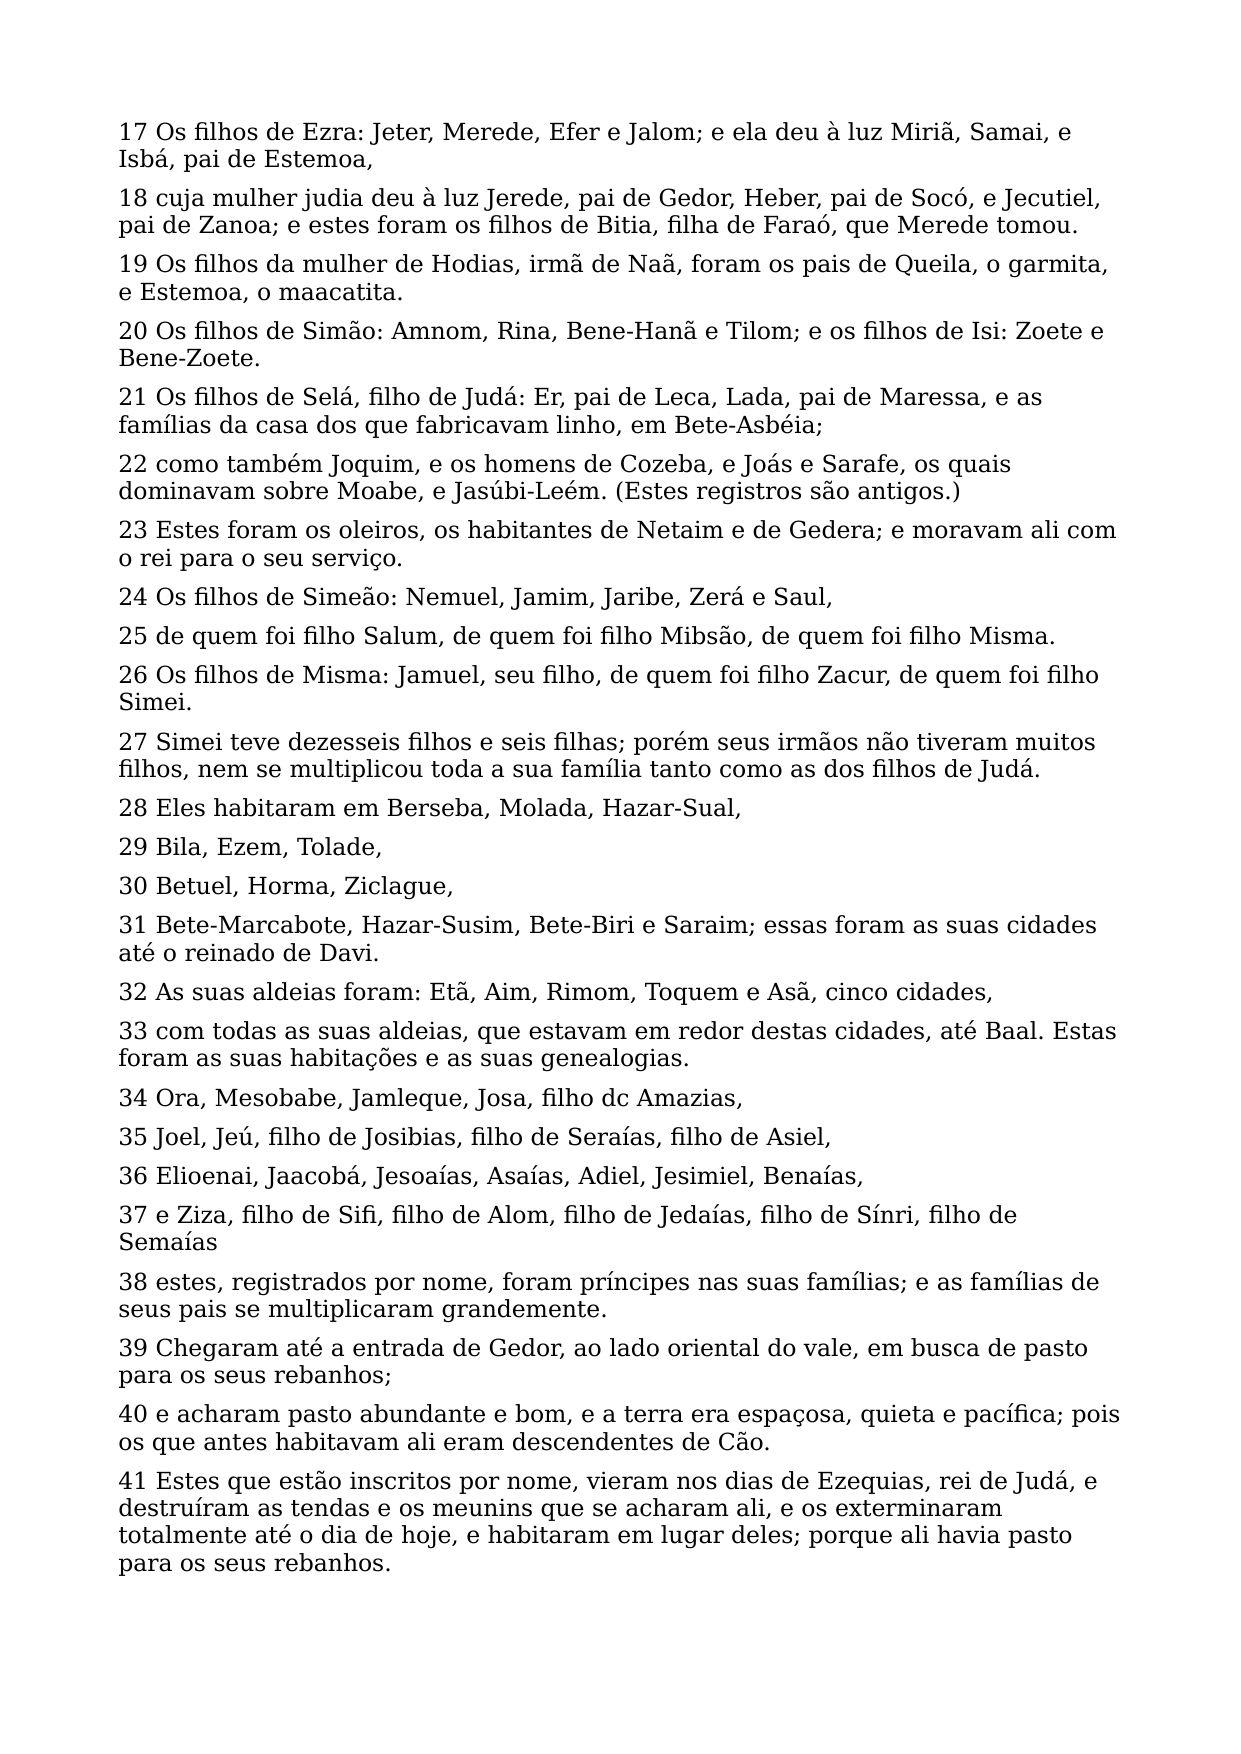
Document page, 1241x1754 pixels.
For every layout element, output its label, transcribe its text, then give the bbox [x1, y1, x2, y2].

text 21 Os filhos de Selá, filho de Judá: Er, pai de Leca, Lada, pai de Maressa, e as famílias da casa dos que fabricavam linho, em Bete-Asbéia; [118, 384, 1122, 438]
text 18 cuja mulher judia deu à luz Jerede, pai de Gedor, Heber, pai de Socó, e Jecutiel, pai de Zanoa; e estes foram os filhos de Bitia, filha de Faraó, que Merede tomou. [118, 184, 1122, 239]
text 36 Elioenai, Jaacobá, Jesoaías, Asaías, Adiel, Jesimiel, Benaías, [118, 1162, 1122, 1190]
text 29 Bila, Ezem, Tolade, [118, 834, 1122, 861]
text 24 Os filhos de Simeão: Nemuel, Jamim, Jaribe, Zerá e Saul, [118, 583, 1122, 611]
text 17 Os filhos de Ezra: Jeter, Merede, Efer e Jalom; e ela deu à luz Miriã, Samai, e Isbá, pai de Estemoa, [118, 118, 1122, 173]
text 22 como também Joquim, e os homens de Cozeba, e Joás e Sarafe, os quais dominavam sobre Moabe, e Jasúbi-Leém. (Estes registros são antigos.) [118, 450, 1122, 505]
text 31 Bete-Marcabote, Hazar-Susim, Bete-Biri e Saraim; essas foram as suas cidades até o reinado de Davi. [118, 912, 1122, 967]
text 33 com todas as suas aldeias, que estavam em redor destas cidades, até Baal. Estas foram as suas habitações e as suas genealogias. [118, 1018, 1122, 1072]
text 38 estes, registrados por nome, foram príncipes nas suas famílias; e as famílias de seus pais se multiplicaram grandemente. [118, 1268, 1122, 1323]
text 28 Eles habitaram em Berseba, Molada, Hazar-Sual, [118, 794, 1122, 822]
text 23 Estes foram os oleiros, os habitantes de Netaim e de Gedera; e moravam ali com o rei para o seu serviço. [118, 517, 1122, 571]
text 32 As suas aldeias foram: Etã, Aim, Rimom, Toquem e Asã, cinco cidades, [118, 978, 1122, 1006]
text 40 e acharam pasto abundante e bom, e a terra era espaçosa, quieta e pacífica; pois os que antes habitavam ali eram descendentes de Cão. [118, 1401, 1122, 1456]
text 39 Chegaram até a entrada de Gedor, ao lado oriental do vale, em busca de pasto para os seus rebanhos; [118, 1334, 1122, 1389]
text 35 Joel, Jeú, filho de Josibias, filho de Seraías, filho de Asiel, [118, 1123, 1122, 1151]
text 34 Ora, Mesobabe, Jamleque, Josa, filho dc Amazias, [118, 1084, 1122, 1111]
text 41 Estes que estão inscritos por nome, vieram nos dias de Ezequias, rei de Judá, e destruíram as tendas e os meunins que se acharam ali, e os exterminaram totalmente até o dia de hoje, e habitaram em lugar deles; porque ali havia pasto para os seus rebanhos. [118, 1467, 1122, 1577]
text 37 e Ziza, filho de Sifi, filho de Alom, filho de Jedaías, filho de Sínri, filho de Semaías [118, 1202, 1122, 1256]
text 30 Betuel, Horma, Ziclague, [118, 873, 1122, 900]
text 19 Os filhos da mulher de Hodias, irmã de Naã, foram os pais de Queila, o garmita, e Estemoa, o maacatita. [118, 251, 1122, 306]
text 27 Simei teve dezesseis filhos e seis filhas; porém seus irmãos não tiveram muitos filhos, nem se multiplicou toda a sua família tanto como as dos filhos de Judá. [118, 728, 1122, 783]
text 20 Os filhos de Simão: Amnom, Rina, Bene-Hanã e Tilom; e os filhos de Isi: Zoete e Bene-Zoete. [118, 317, 1122, 372]
text 26 Os filhos de Misma: Jamuel, seu filho, de quem foi filho Zacur, de quem foi filho Simei. [118, 662, 1122, 716]
text 25 de quem foi filho Salum, de quem foi filho Mibsão, de quem foi filho Misma. [118, 622, 1122, 650]
